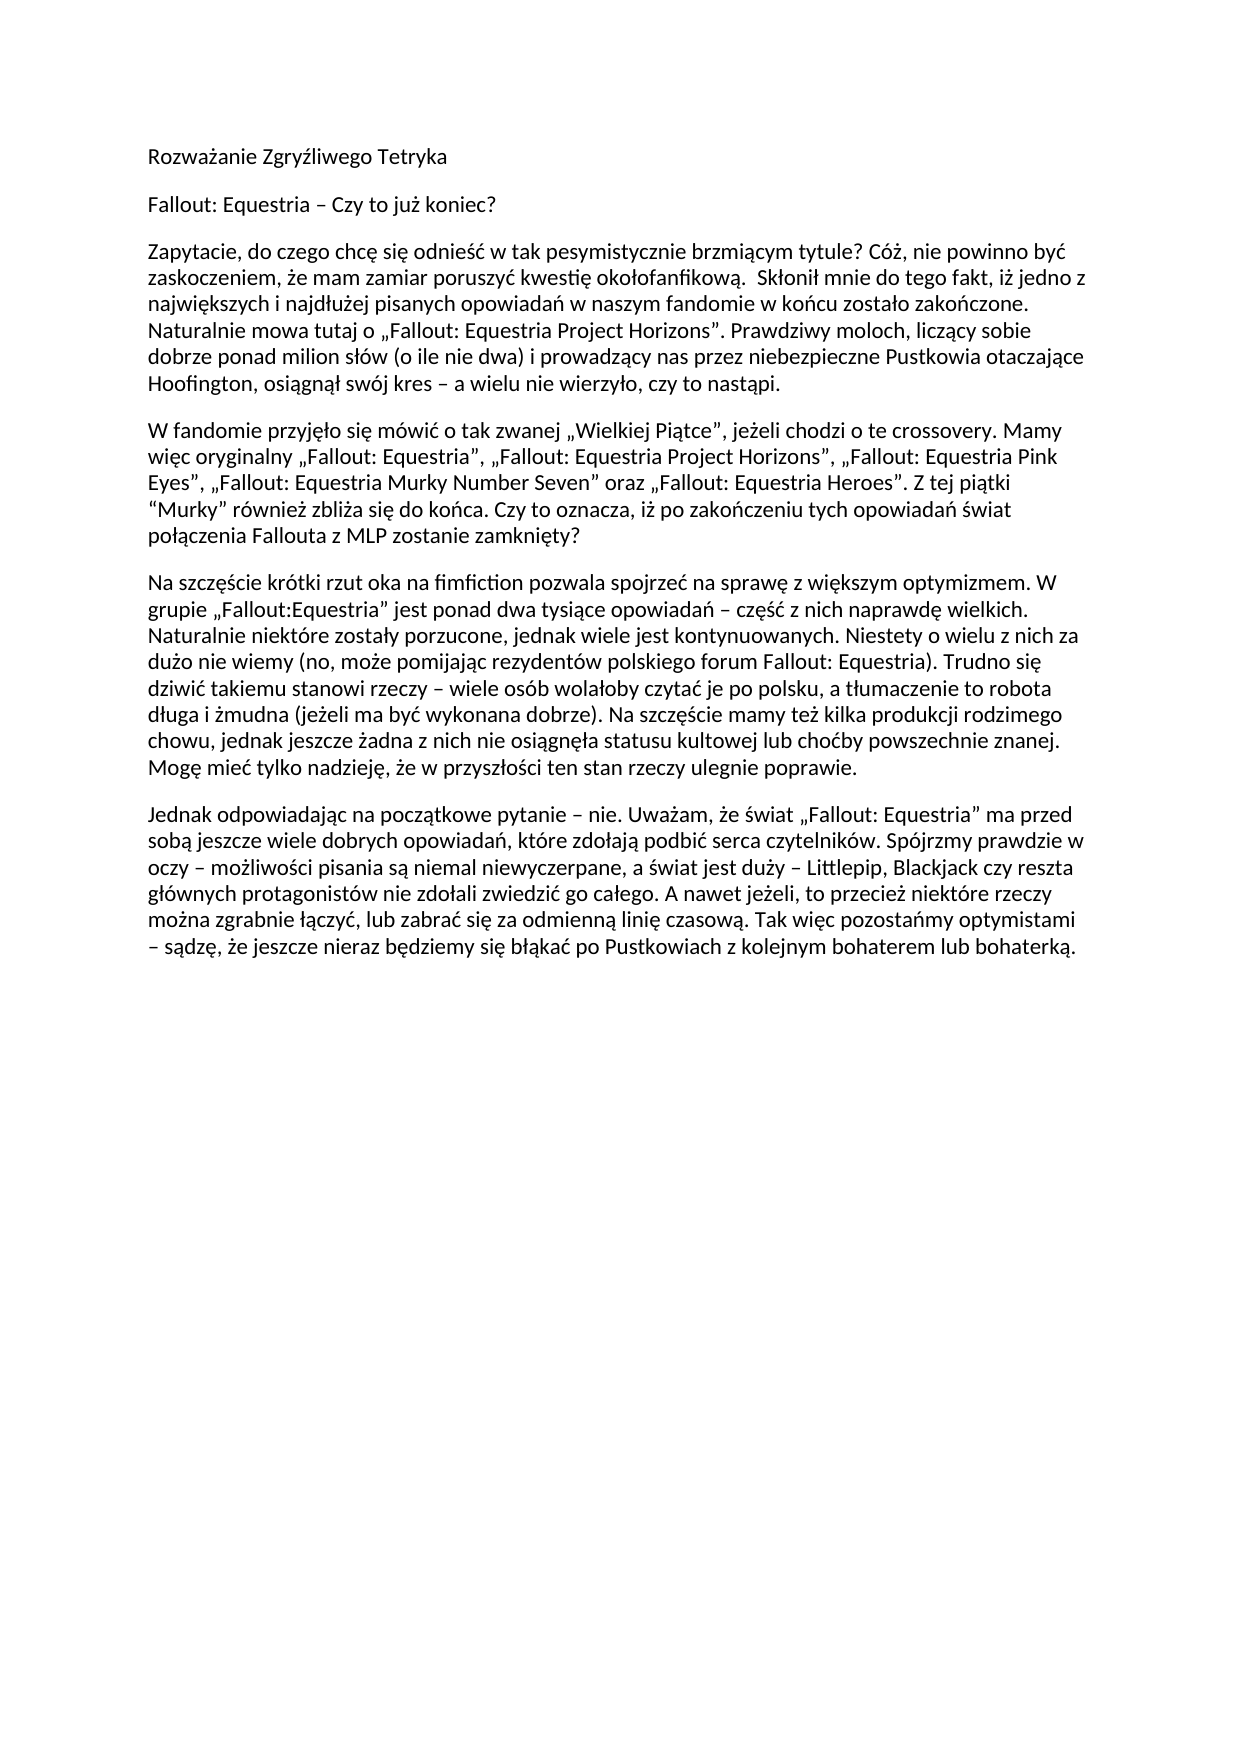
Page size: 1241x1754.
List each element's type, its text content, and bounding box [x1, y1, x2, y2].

text Jednak odpowiadając na początkowe pytanie – nie. Uważam, że świat „Fallout: Equestria” ma przed sobą jeszcze wiele dobrych opowiadań, które zdołają podbić serca czytelników. Spójrzmy prawdzie w oczy – możliwości pisania są niemal niewyczerpane, a świat jest duży – Littlepip, Blackjack czy reszta głównych protagonistów nie zdołali zwiedzić go całego. A nawet jeżeli, to przecież niektóre rzeczy można zgrabnie łączyć, lub zabrać się za odmienną linię czasową. Tak więc pozostańmy optymistami – sądzę, że jeszcze nieraz będziemy się błąkać po Pustkowiach z kolejnym bohaterem lub bohaterką. [148, 805, 1093, 960]
text Na szczęście krótki rzut oka na fimfiction pozwala spojrzeć na sprawę z większym optymizmem. W grupie „Fallout:Equestria” jest ponad dwa tysiące opowiadań – część z nich naprawdę wielkich. Naturalnie niektóre zostały porzucone, jednak wiele jest kontynuowanych. Niestety o wielu z nich za dużo nie wiemy (no, może pomijając rezydentów polskiego forum Fallout: Equestria). Trudno się dziwić takiemu stanowi rzeczy – wiele osób wolałoby czytać je po polsku, a tłumaczenie to robota długa i żmudna (jeżeli ma być wykonana dobrze). Na szczęście mamy też kilka produkcji rodzimego chowu, jednak jeszcze żadna z nich nie osiągnęła statusu kultowej lub choćby powszechnie znanej. Mogę mieć tylko nadzieję, że w przyszłości ten stan rzeczy ulegnie poprawie. [148, 573, 1093, 781]
text Zapytacie, do czego chcę się odnieść w tak pesymistycznie brzmiącym tytule? Cóż, nie powinno być zaskoczeniem, że mam zamiar poruszyć kwestię okołofanfikową. Skłonił mnie do tego fakt, iż jedno z największych i najdłużej pisanych opowiadań w naszym fandomie w końcu zostało zakończone. Naturalnie mowa tutaj o „Fallout: Equestria Project Horizons”. Prawdziwy moloch, liczący sobie dobrze ponad milion słów (o ile nie dwa) i prowadzący nas przez niebezpieczne Pustkowia otaczające Hoofington, osiągnął swój kres – a wielu nie wierzyło, czy to nastąpi. [148, 242, 1093, 397]
text W fandomie przyjęło się mówić o tak zwanej „Wielkiej Piątce”, jeżeli chodzi o te crossovery. Mamy więc oryginalny „Fallout: Equestria”, „Fallout: Equestria Project Horizons”, „Fallout: Equestria Pink Eyes”, „Fallout: Equestria Murky Number Seven” oraz „Fallout: Equestria Heroes”. Z tej piątki “Murky” również zbliża się do końca. Czy to oznacza, iż po zakończeniu tych opowiadań świat połączenia Fallouta z MLP zostanie zamknięty? [148, 421, 1093, 549]
text Rozważanie Zgryźliwego Tetryka [148, 148, 1093, 171]
text Fallout: Equestria – Czy to już koniec? [148, 195, 1093, 218]
